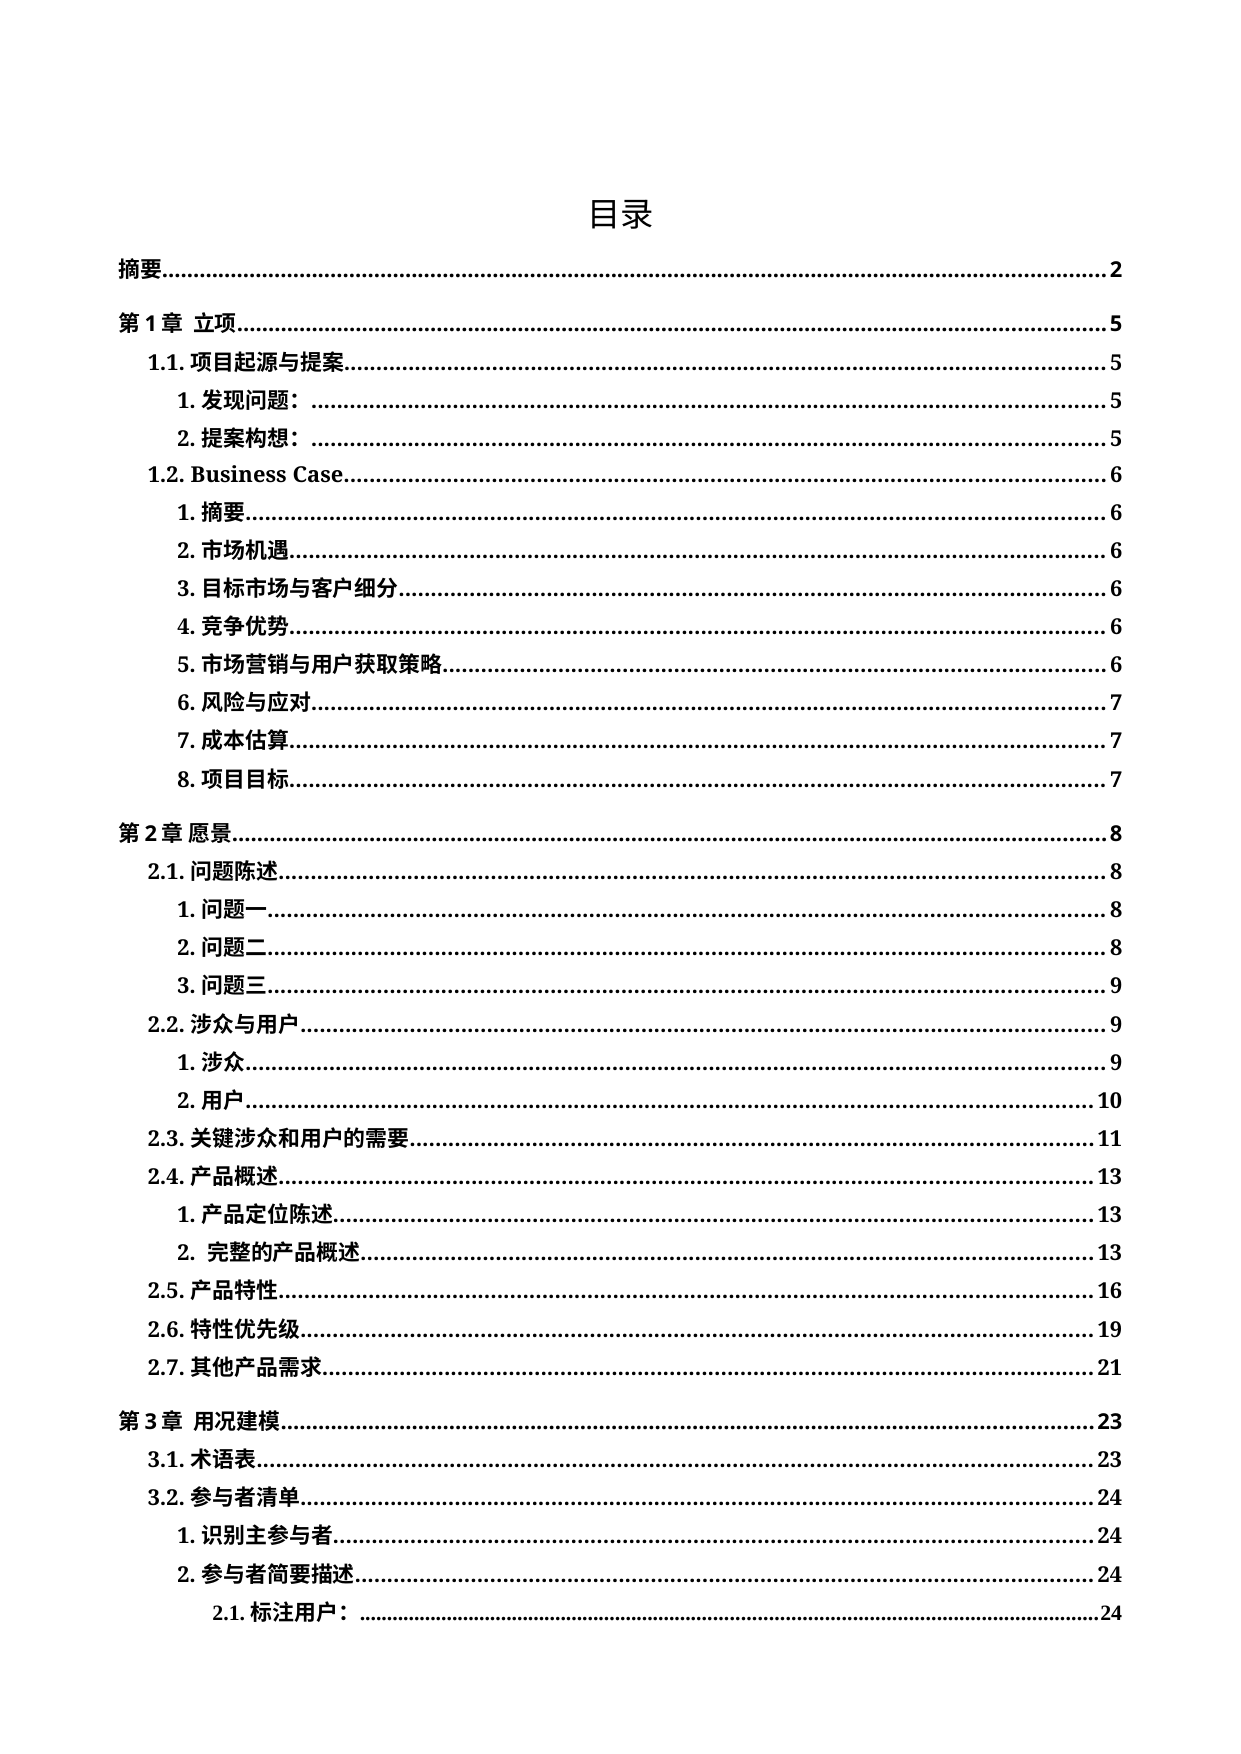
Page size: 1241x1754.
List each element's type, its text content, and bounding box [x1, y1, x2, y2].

text 1. 问题一 8 [177, 892, 1122, 924]
text 4. 竞争优势 6 [177, 609, 1122, 641]
text 2. 用户 10 [177, 1083, 1122, 1114]
text 2.2. 涉众与用户 9 [148, 1007, 1122, 1038]
text 1. 识别主参与者 24 [177, 1518, 1122, 1550]
subtitle 目录 [118, 188, 1122, 236]
text 1.1. 项目起源与提案 5 [148, 344, 1122, 376]
text 第2章 愿景 8 [118, 816, 1122, 848]
text 1. 摘要 6 [177, 495, 1122, 526]
text 3.2. 参与者清单 24 [148, 1480, 1122, 1512]
text 3.1. 术语表 23 [148, 1442, 1122, 1474]
text 3. 问题三 9 [177, 968, 1122, 1000]
text 2.1. 问题陈述 8 [148, 854, 1122, 886]
text 5. 市场营销与用户获取策略 6 [177, 647, 1122, 679]
text 1. 涉众 9 [177, 1045, 1122, 1076]
text 第1章 立项 5 [118, 306, 1122, 338]
text 2. 完整的产品概述 13 [177, 1235, 1122, 1267]
text 3. 目标市场与客户细分 6 [177, 571, 1122, 603]
text 2.4. 产品概述 13 [148, 1159, 1122, 1191]
text 2.6. 特性优先级 19 [148, 1312, 1122, 1343]
text 1. 产品定位陈述 13 [177, 1197, 1122, 1229]
text 1.2. Business Case 6 [148, 459, 1122, 489]
text 2. 问题二 8 [177, 930, 1122, 962]
text 2.5. 产品特性 16 [148, 1273, 1122, 1305]
text 8. 项目目标 7 [177, 762, 1122, 793]
text 摘要 2 [118, 252, 1122, 284]
text 7. 成本估算 7 [177, 723, 1122, 755]
text 2. 参与者简要描述 24 [177, 1557, 1122, 1588]
text 6. 风险与应对 7 [177, 685, 1122, 717]
text 1. 发现问题： 5 [177, 383, 1122, 414]
text 第3章 用况建模 23 [118, 1404, 1122, 1436]
text 2.7. 其他产品需求 21 [148, 1350, 1122, 1381]
text 2. 提案构想： 5 [177, 421, 1122, 453]
text 2.1. 标注用户： 24 [207, 1595, 1122, 1626]
text 2. 市场机遇 6 [177, 533, 1122, 564]
text 2.3. 关键涉众和用户的需要 11 [148, 1121, 1122, 1153]
